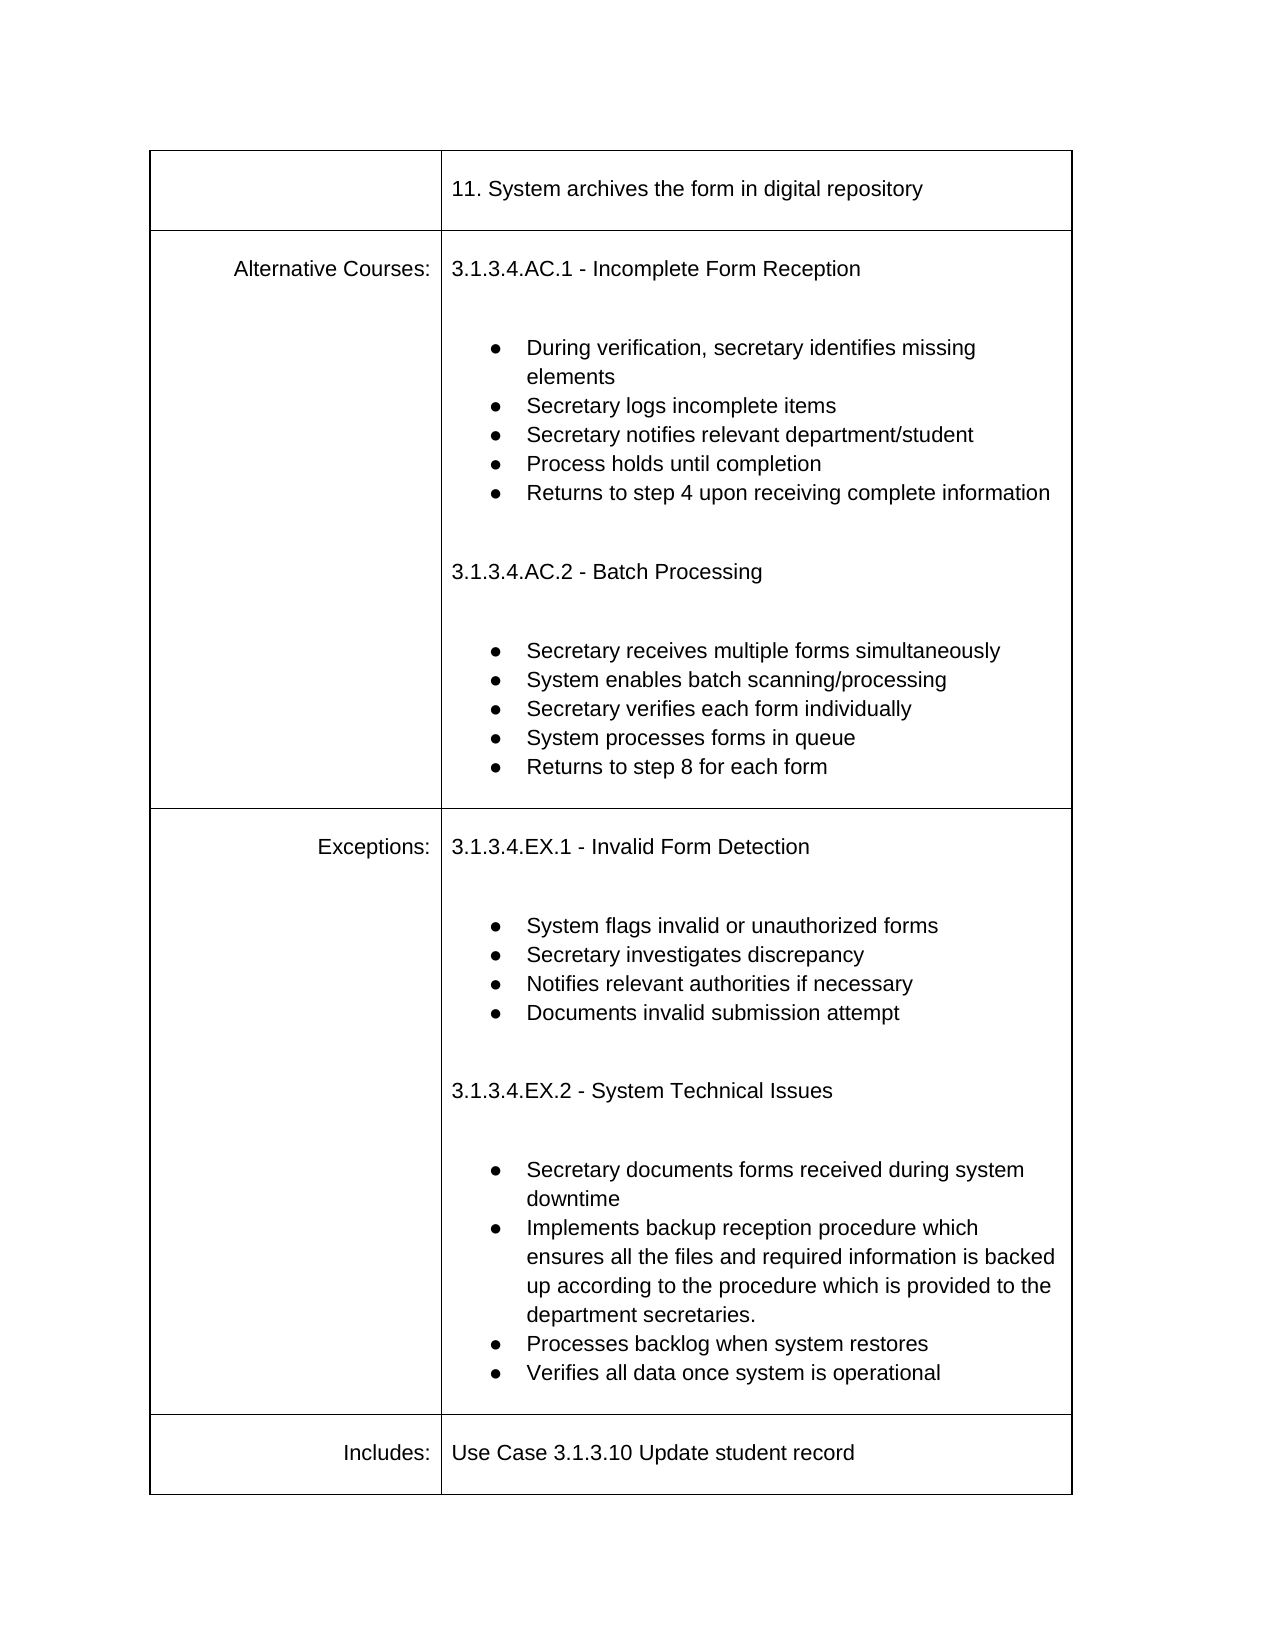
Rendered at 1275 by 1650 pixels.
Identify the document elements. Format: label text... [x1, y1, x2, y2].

table_cell 3.1.3.4.AC.1 - Incomplete Form Reception During verification, secretary identifies missing elements Secretary logs incomplete items Secretary notifies relevant department/student Process holds until completion Returns to step 4 upon receiving complete information 3.1.3.4.AC.2 - Batch Processing Secretary receives multiple forms simultaneously System enables batch scanning/processing Secretary verifies each form individually System processes forms in queue Returns to step 8 for each form [442, 231, 1071, 807]
table_cell [151, 151, 441, 230]
table_cell 11. System archives the form in digital repository [442, 151, 1071, 230]
table_cell Alternative Courses: [151, 231, 441, 807]
table_cell Exceptions: [151, 809, 441, 1414]
table_cell Includes: [151, 1415, 441, 1494]
table_cell 3.1.3.4.EX.1 - Invalid Form Detection System flags invalid or unauthorized forms Secretary investigates discrepancy Notifies relevant authorities if necessary Documents invalid submission attempt 3.1.3.4.EX.2 - System Technical Issues Secretary documents forms received during system downtime Implements backup reception procedure which ensures all the files and required information is backed up according to the procedure which is provided to the department secretaries. Processes backlog when system restores Verifies all data once system is operational [442, 809, 1071, 1414]
table_cell Use Case 3.1.3.10 Update student record [442, 1415, 1071, 1494]
